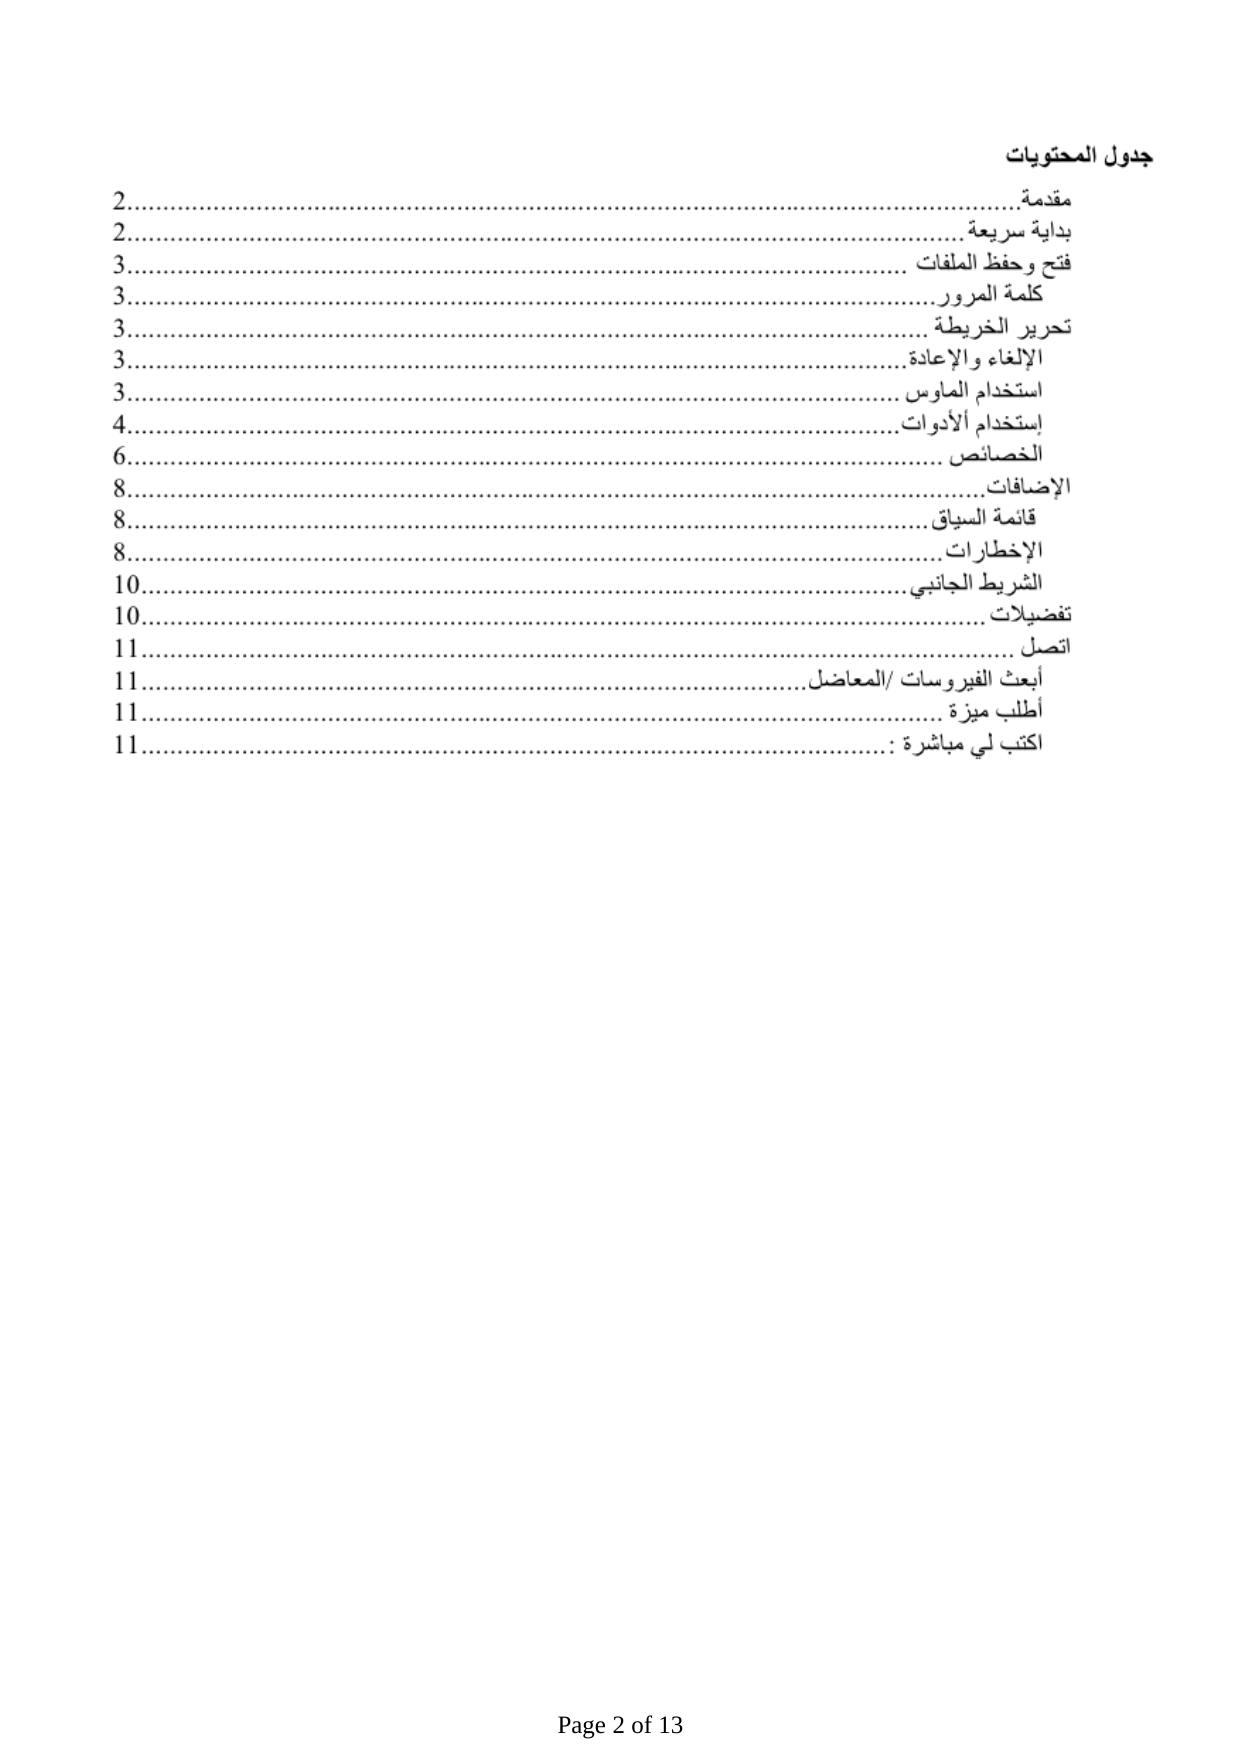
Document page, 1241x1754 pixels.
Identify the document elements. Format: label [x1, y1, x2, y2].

picture [75, 120, 1166, 796]
